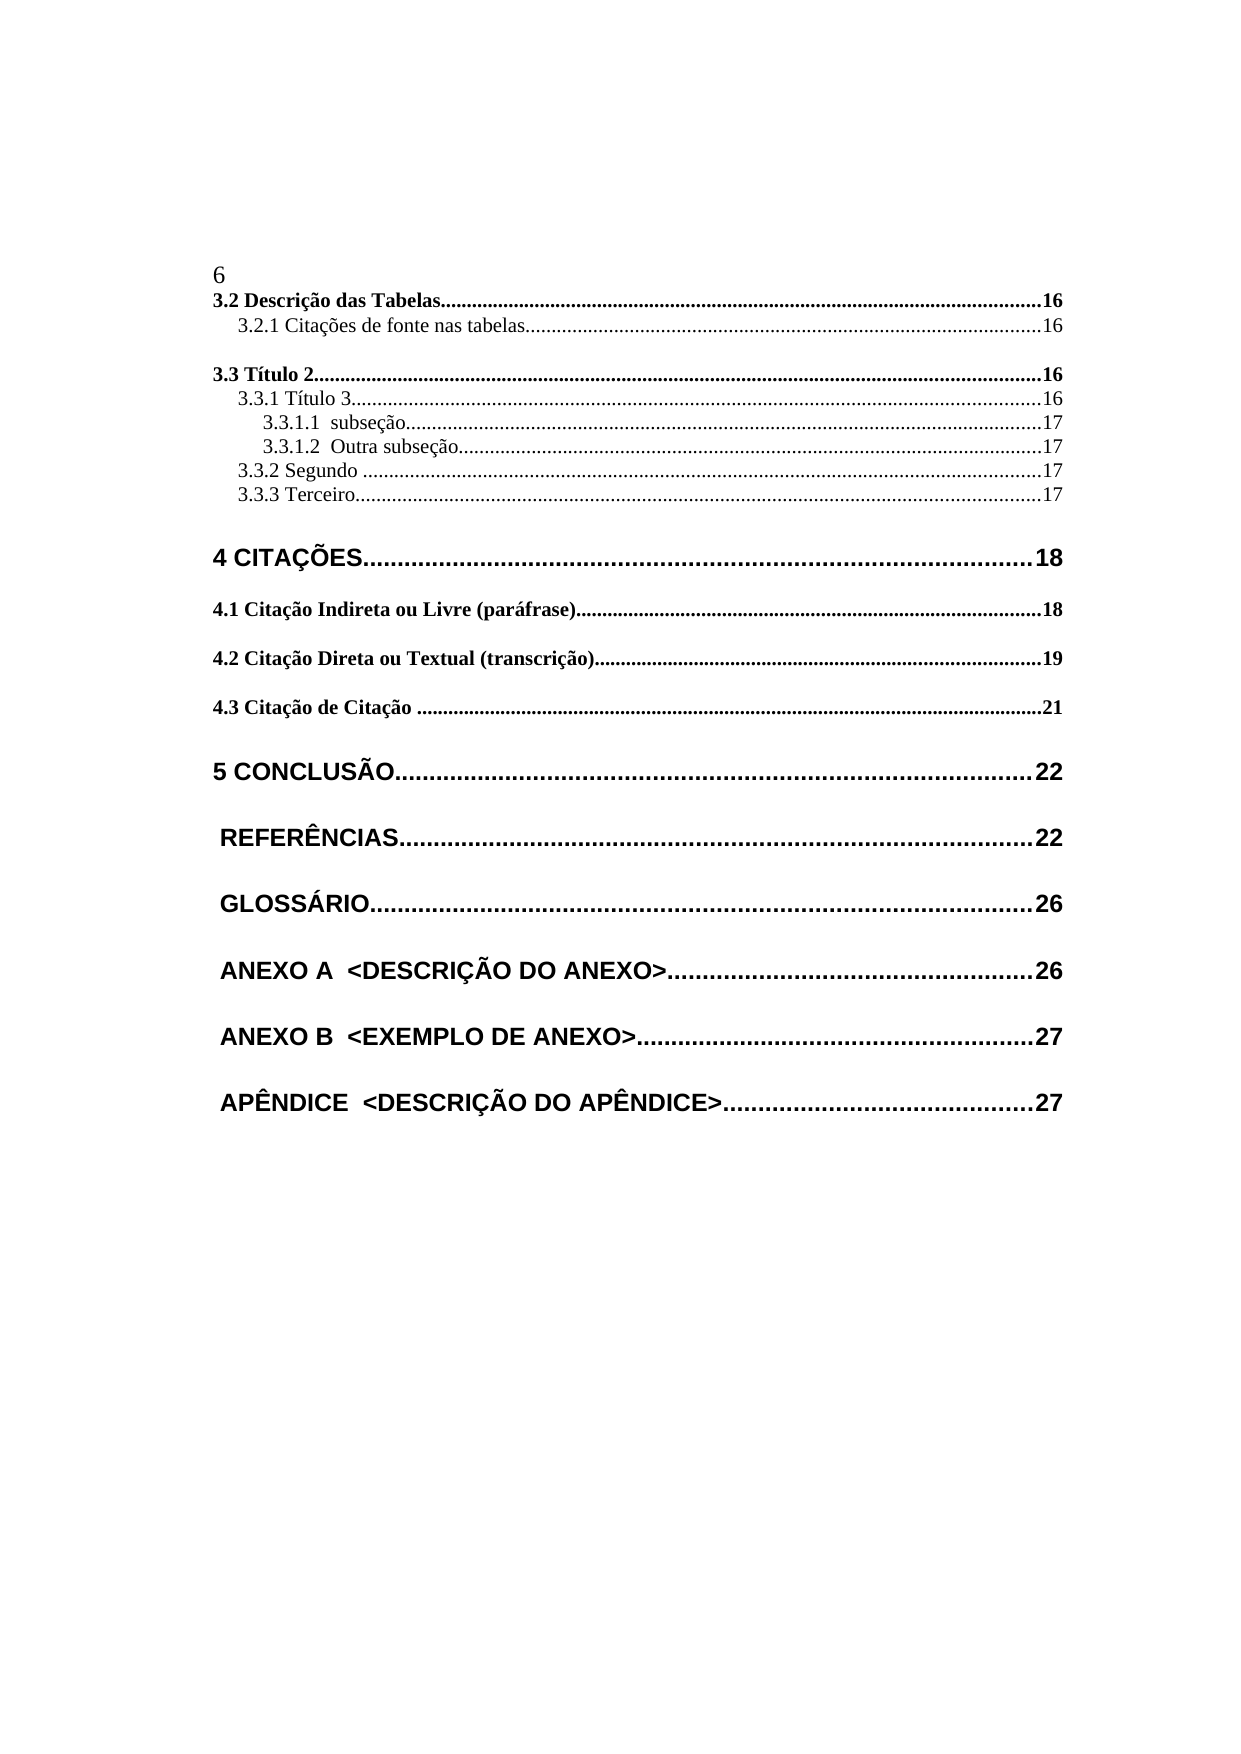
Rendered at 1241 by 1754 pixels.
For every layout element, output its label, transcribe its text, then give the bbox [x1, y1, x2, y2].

text 4.3 Citação de Citação 21 [177, 695, 1063, 719]
text 3.3.1 Título 3 16 [202, 386, 1063, 410]
text 3.2.1 Citações de fonte nas tabelas 16 [202, 312, 1063, 337]
text 4.2 Citação Direta ou Textual (transcrição) 19 [177, 646, 1063, 670]
text referências 22 [177, 823, 1063, 852]
text 3.3.1.2 Outra subseção 17 [227, 434, 1063, 458]
text glossário 26 [177, 889, 1063, 918]
text anexo A <Descrição do anexo> 26 [177, 956, 1063, 984]
text apêndice <Descrição do apêndice> 27 [177, 1088, 1063, 1117]
text 3.2 Descrição das Tabelas 16 [177, 288, 1063, 312]
text 5 CONCLUSÃO 22 [177, 757, 1063, 786]
text 3.3.3 Terceiro 17 [202, 482, 1063, 506]
text 4.1 Citação Indireta ou Livre (paráfrase) 18 [177, 597, 1063, 621]
text anexo b <EXEMPLO dE anexo> 27 [177, 1022, 1063, 1051]
text 3.3.1.1 subseção 17 [227, 410, 1063, 434]
text 3.3.2 Segundo 17 [202, 458, 1063, 482]
text 3.3 Título 2 16 [177, 362, 1063, 386]
text 4 citações 18 [177, 543, 1063, 572]
